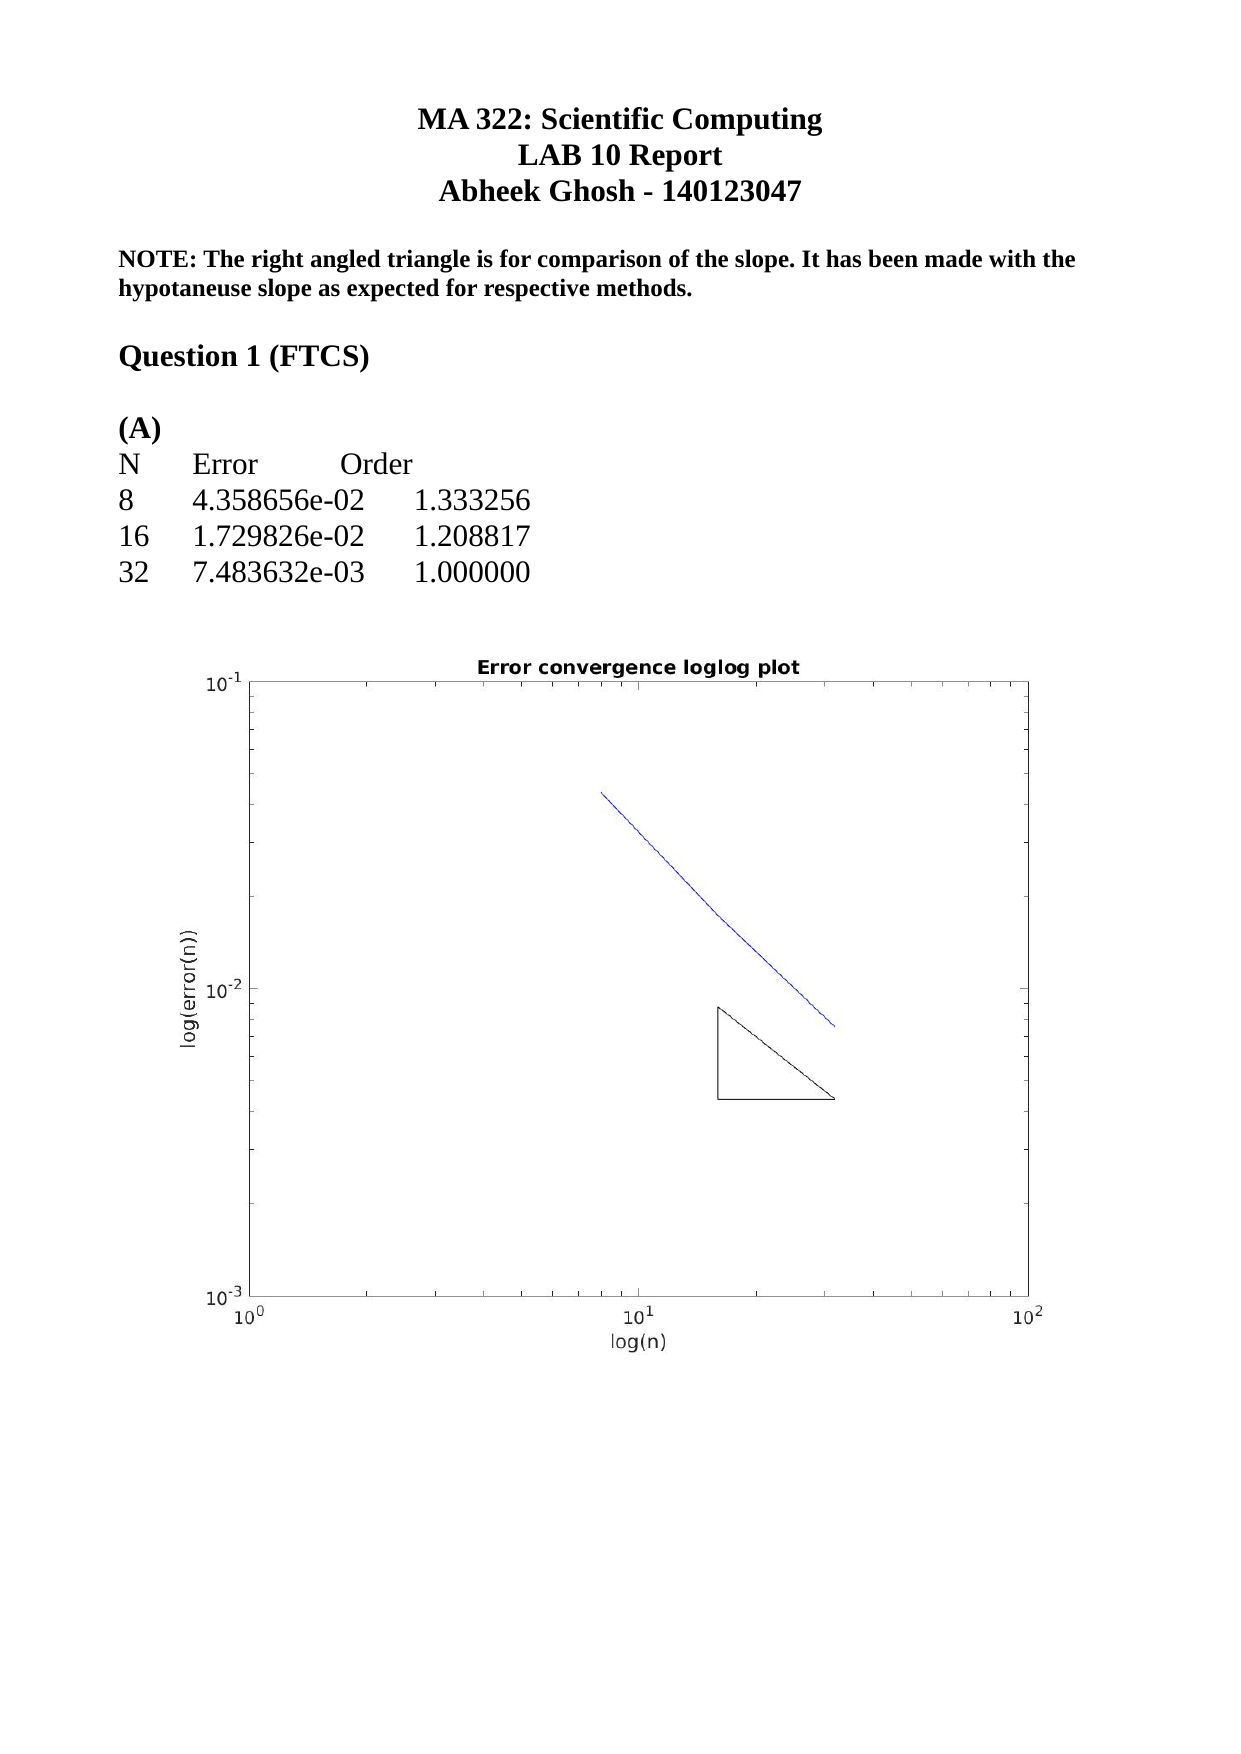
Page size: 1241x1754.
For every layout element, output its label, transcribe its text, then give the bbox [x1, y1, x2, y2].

picture [118, 625, 1123, 1378]
text 8 4.358656e-02 1.333256 [118, 481, 1122, 517]
text Abheek Ghosh - 140123047 [118, 172, 1122, 208]
text MA 322: Scientific Computing [118, 100, 1122, 136]
text (A) [118, 409, 1122, 445]
text LAB 10 Report [118, 136, 1122, 172]
text 32 7.483632e-03 1.000000 [118, 553, 1122, 589]
text Question 1 (FTCS) [118, 338, 1122, 373]
text NOTE: The right angled triangle is for comparison of the slope. It has been made with the hypotaneuse slope as expected for respective methods. [118, 244, 1122, 302]
text N Error Order [118, 445, 1122, 481]
text 16 1.729826e-02 1.208817 [118, 517, 1122, 553]
